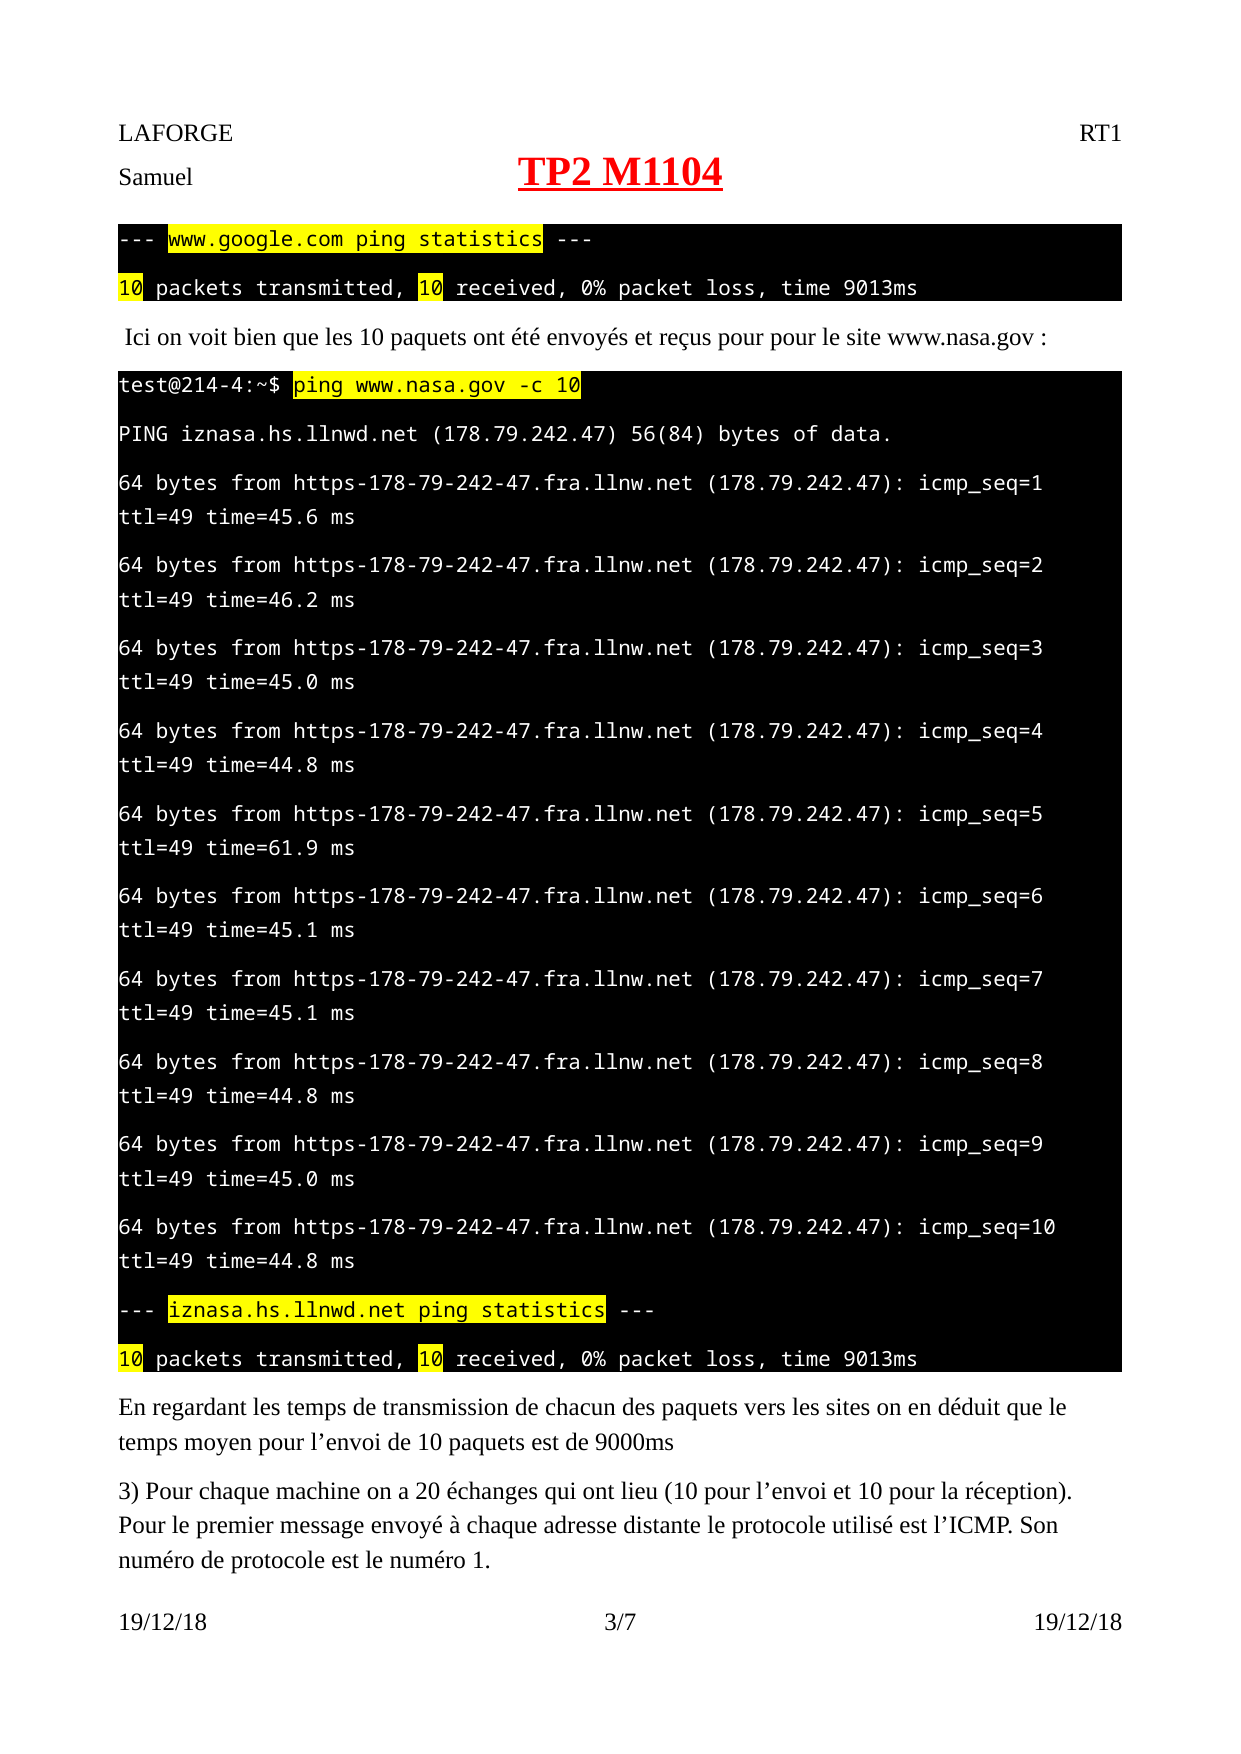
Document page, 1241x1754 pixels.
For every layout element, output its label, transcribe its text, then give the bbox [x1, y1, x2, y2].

text --- iznasa.hs.llnwd.net ping statistics --- [118, 1295, 1122, 1323]
text --- www.google.com ping statistics --- [118, 224, 1122, 253]
text 64 bytes from https-178-79-242-47.fra.llnw.net (178.79.242.47): icmp_seq=8 ttl=49 time=44.8 ms [118, 1047, 1122, 1109]
text 64 bytes from https-178-79-242-47.fra.llnw.net (178.79.242.47): icmp_seq=3 ttl=49 time=45.0 ms [118, 633, 1122, 696]
text Ici on voit bien que les 10 paquets ont été envoyés et reçus pour pour le site www.nasa.gov : [118, 322, 1122, 350]
text PING iznasa.hs.llnwd.net (178.79.242.47) 56(84) bytes of data. [118, 419, 1122, 448]
text test@214-4:~$ ping www.nasa.gov -c 10 [118, 371, 1122, 399]
text 64 bytes from https-178-79-242-47.fra.llnw.net (178.79.242.47): icmp_seq=1 ttl=49 time=45.6 ms [118, 468, 1122, 530]
text En regardant les temps de transmission de chacun des paquets vers les sites on en déduit que le temps moyen pour l’envoi de 10 paquets est de 9000ms [118, 1392, 1122, 1456]
text 64 bytes from https-178-79-242-47.fra.llnw.net (178.79.242.47): icmp_seq=2 ttl=49 time=46.2 ms [118, 551, 1122, 613]
text 10 packets transmitted, 10 received, 0% packet loss, time 9013ms [118, 1344, 1122, 1372]
text 64 bytes from https-178-79-242-47.fra.llnw.net (178.79.242.47): icmp_seq=5 ttl=49 time=61.9 ms [118, 799, 1122, 861]
text 64 bytes from https-178-79-242-47.fra.llnw.net (178.79.242.47): icmp_seq=10 ttl=49 time=44.8 ms [118, 1212, 1122, 1275]
text 64 bytes from https-178-79-242-47.fra.llnw.net (178.79.242.47): icmp_seq=7 ttl=49 time=45.1 ms [118, 964, 1122, 1027]
text 10 packets transmitted, 10 received, 0% packet loss, time 9013ms [118, 273, 1122, 301]
text 3) Pour chaque machine on a 20 échanges qui ont lieu (10 pour l’envoi et 10 pour la réception). Pour le premier message envoyé à chaque adresse distante le protocole utilisé est l’ICMP. Son numéro de protocole est le numéro 1. [118, 1476, 1122, 1573]
text 64 bytes from https-178-79-242-47.fra.llnw.net (178.79.242.47): icmp_seq=9 ttl=49 time=45.0 ms [118, 1129, 1122, 1192]
text 64 bytes from https-178-79-242-47.fra.llnw.net (178.79.242.47): icmp_seq=6 ttl=49 time=45.1 ms [118, 881, 1122, 944]
text 64 bytes from https-178-79-242-47.fra.llnw.net (178.79.242.47): icmp_seq=4 ttl=49 time=44.8 ms [118, 716, 1122, 778]
